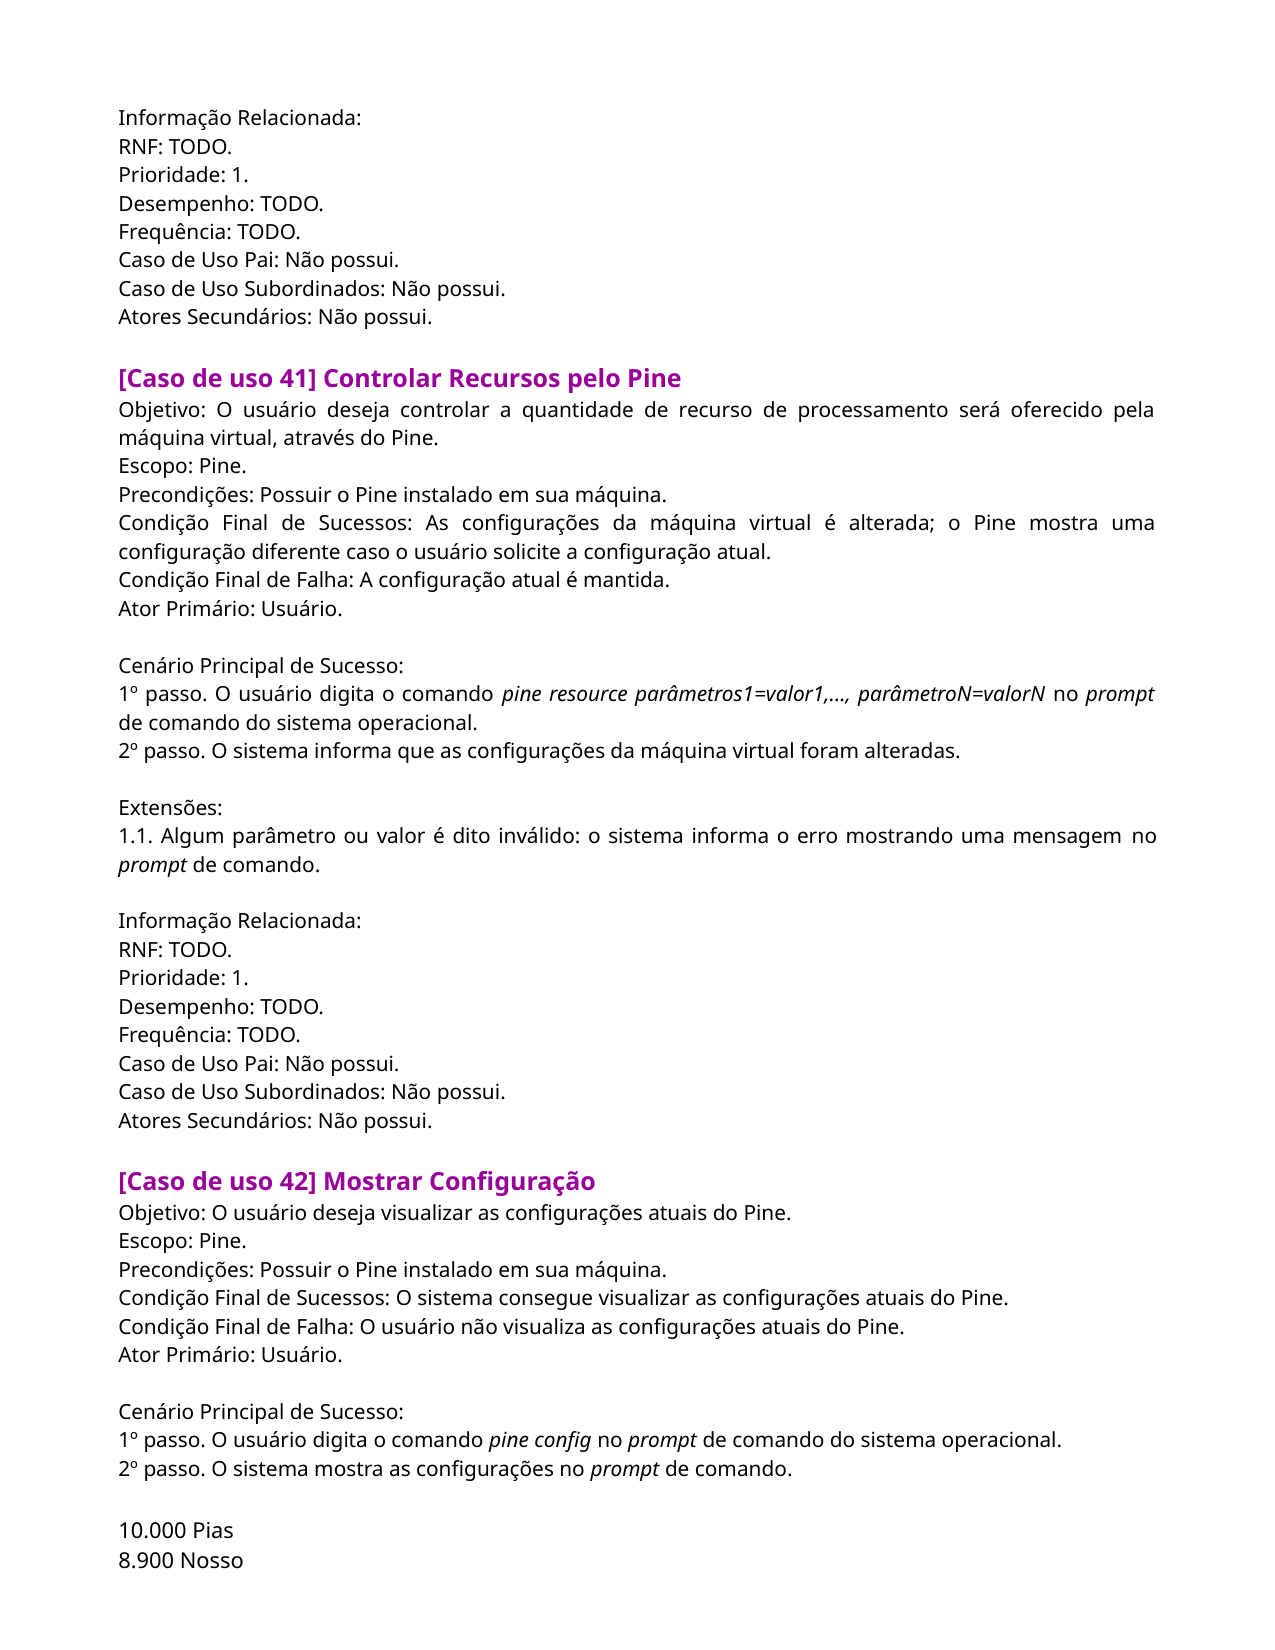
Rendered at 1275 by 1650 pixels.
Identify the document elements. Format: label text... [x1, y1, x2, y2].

text Prioridade: 1. [118, 160, 1157, 189]
text Caso de Uso Subordinados: Não possui. [118, 274, 1157, 302]
text Ator Primário: Usuário. [118, 1340, 1157, 1369]
text Atores Secundários: Não possui. [118, 302, 1157, 331]
text Condição Final de Falha: A configuração atual é mantida. [118, 565, 1157, 594]
text Atores Secundários: Não possui. [118, 1106, 1157, 1134]
text 1.1. Algum parâmetro ou valor é dito inválido: o sistema informa o erro mostrando uma mensagem no prompt de comando. [118, 821, 1157, 878]
text Frequência: TODO. [118, 217, 1157, 246]
text Condição Final de Falha: O usuário não visualiza as configurações atuais do Pine. [118, 1312, 1157, 1340]
text Informação Relacionada: [118, 907, 1157, 935]
text Caso de Uso Pai: Não possui. [118, 1049, 1157, 1077]
text Caso de Uso Subordinados: Não possui. [118, 1077, 1157, 1106]
text Desempenho: TODO. [118, 189, 1157, 217]
text Escopo: Pine. [118, 1226, 1157, 1255]
text Escopo: Pine. [118, 452, 1157, 480]
text 2º passo. O sistema mostra as configurações no prompt de comando. [118, 1454, 1157, 1482]
text RNF: TODO. [118, 132, 1157, 160]
text Cenário Principal de Sucesso: [118, 1397, 1157, 1426]
text Cenário Principal de Sucesso: [118, 651, 1157, 679]
text Desempenho: TODO. [118, 992, 1157, 1020]
text Caso de Uso Pai: Não possui. [118, 246, 1157, 274]
text Informação Relacionada: [118, 103, 1157, 132]
text [Caso de uso 41] Controlar Recursos pelo Pine [118, 361, 1157, 395]
text Extensões: [118, 793, 1157, 821]
text Condição Final de Sucessos: O sistema consegue visualizar as configurações atuais do Pine. [118, 1283, 1157, 1312]
text 2º passo. O sistema informa que as configurações da máquina virtual foram alteradas. [118, 736, 1157, 764]
text 1º passo. O usuário digita o comando pine resource parâmetros1=valor1,..., parâmetroN=valorN no prompt de comando do sistema operacional. [118, 679, 1157, 736]
text Condição Final de Sucessos: As configurações da máquina virtual é alterada; o Pine mostra uma configuração diferente caso o usuário solicite a configuração atual. [118, 508, 1157, 565]
text RNF: TODO. [118, 935, 1157, 963]
text [Caso de uso 42] Mostrar Configuração [118, 1164, 1157, 1198]
text Prioridade: 1. [118, 963, 1157, 992]
text Precondições: Possuir o Pine instalado em sua máquina. [118, 480, 1157, 508]
text Objetivo: O usuário deseja controlar a quantidade de recurso de processamento será oferecido pela máquina virtual, através do Pine. [118, 395, 1157, 452]
text Objetivo: O usuário deseja visualizar as configurações atuais do Pine. [118, 1198, 1157, 1226]
text Ator Primário: Usuário. [118, 594, 1157, 622]
text 1º passo. O usuário digita o comando pine config no prompt de comando do sistema operacional. [118, 1426, 1157, 1454]
text Precondições: Possuir o Pine instalado em sua máquina. [118, 1255, 1157, 1283]
text Frequência: TODO. [118, 1020, 1157, 1049]
